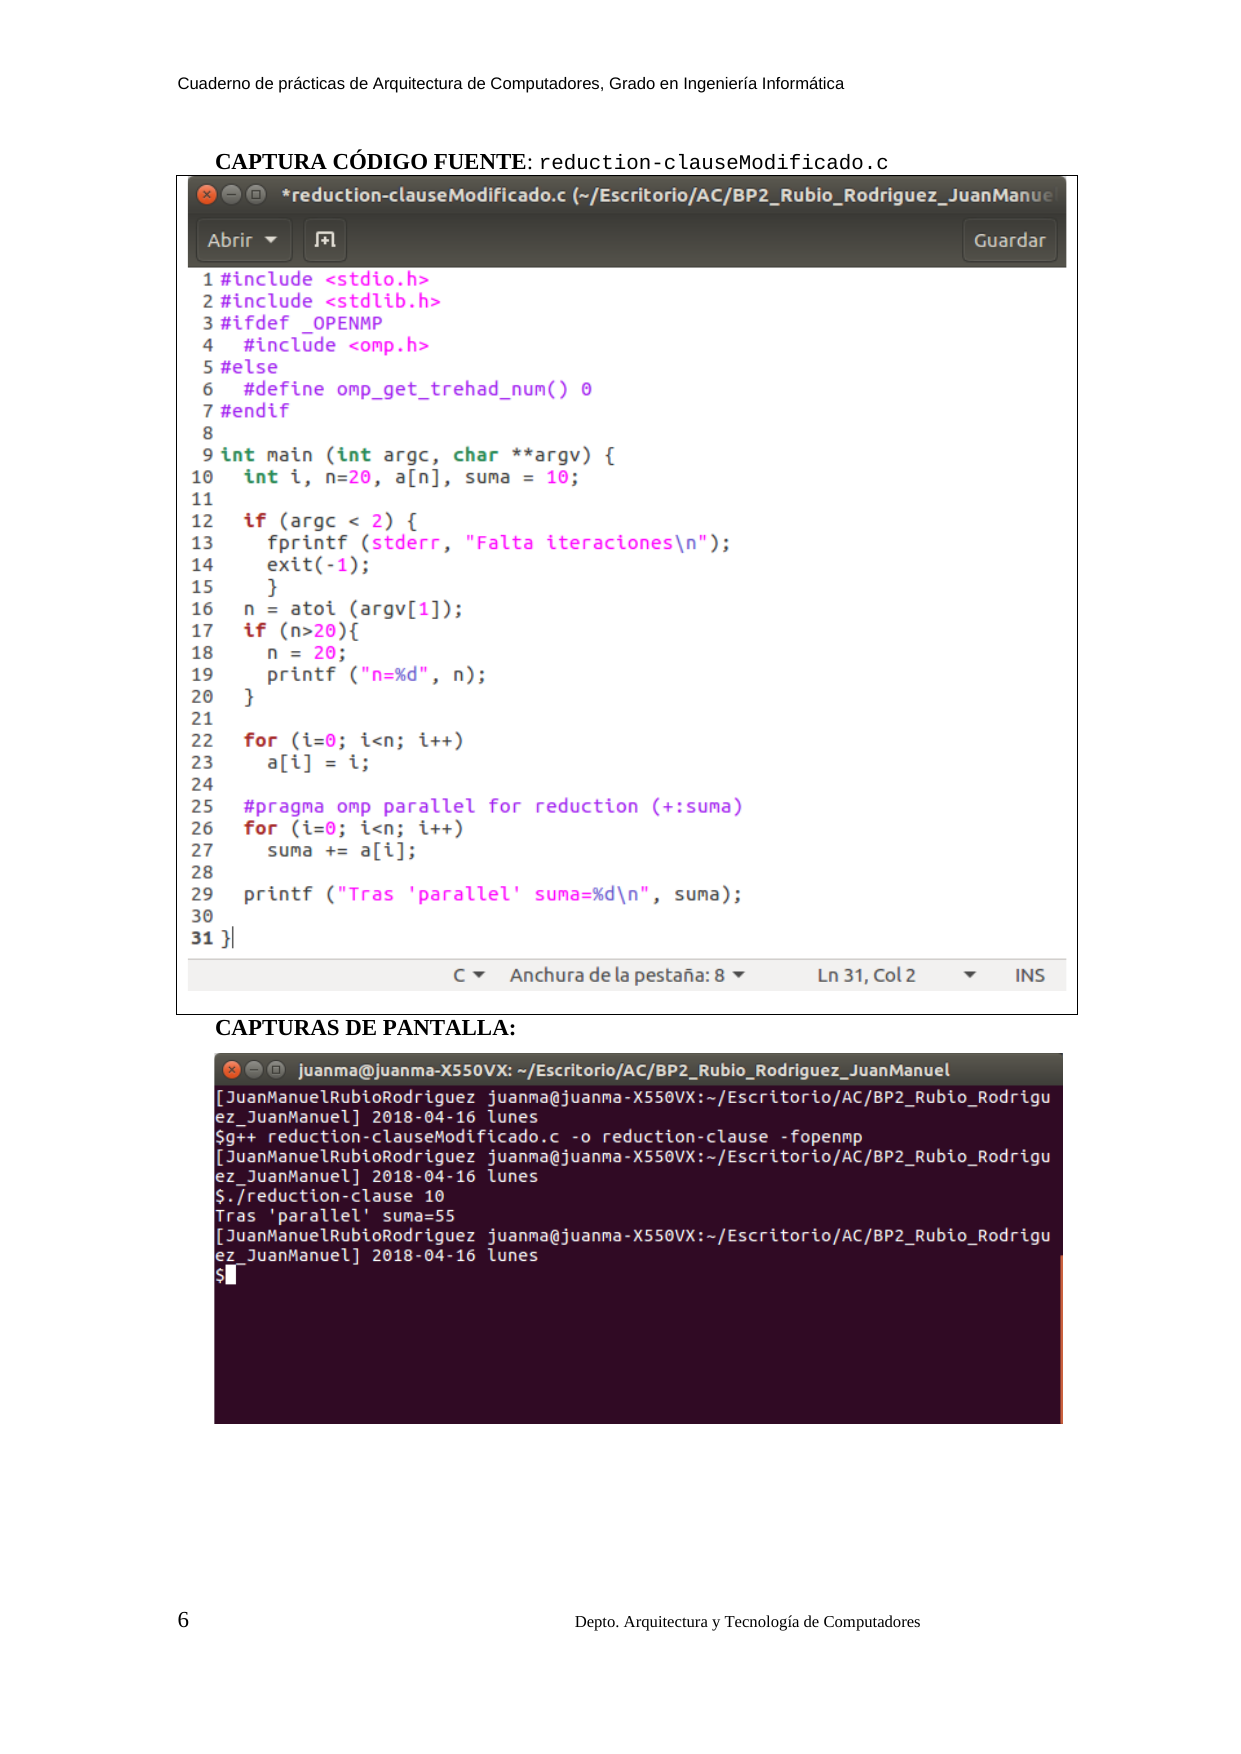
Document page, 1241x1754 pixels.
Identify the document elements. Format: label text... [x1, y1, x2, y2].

picture [214, 1053, 1063, 1424]
text CAPTURA CÓDIGO FUENTE: reduction-clauseModificado.c [215, 148, 1063, 175]
table_header [177, 176, 1077, 1013]
text CAPTURAS DE PANTALLA: [215, 1015, 1063, 1041]
picture [187, 176, 1067, 991]
